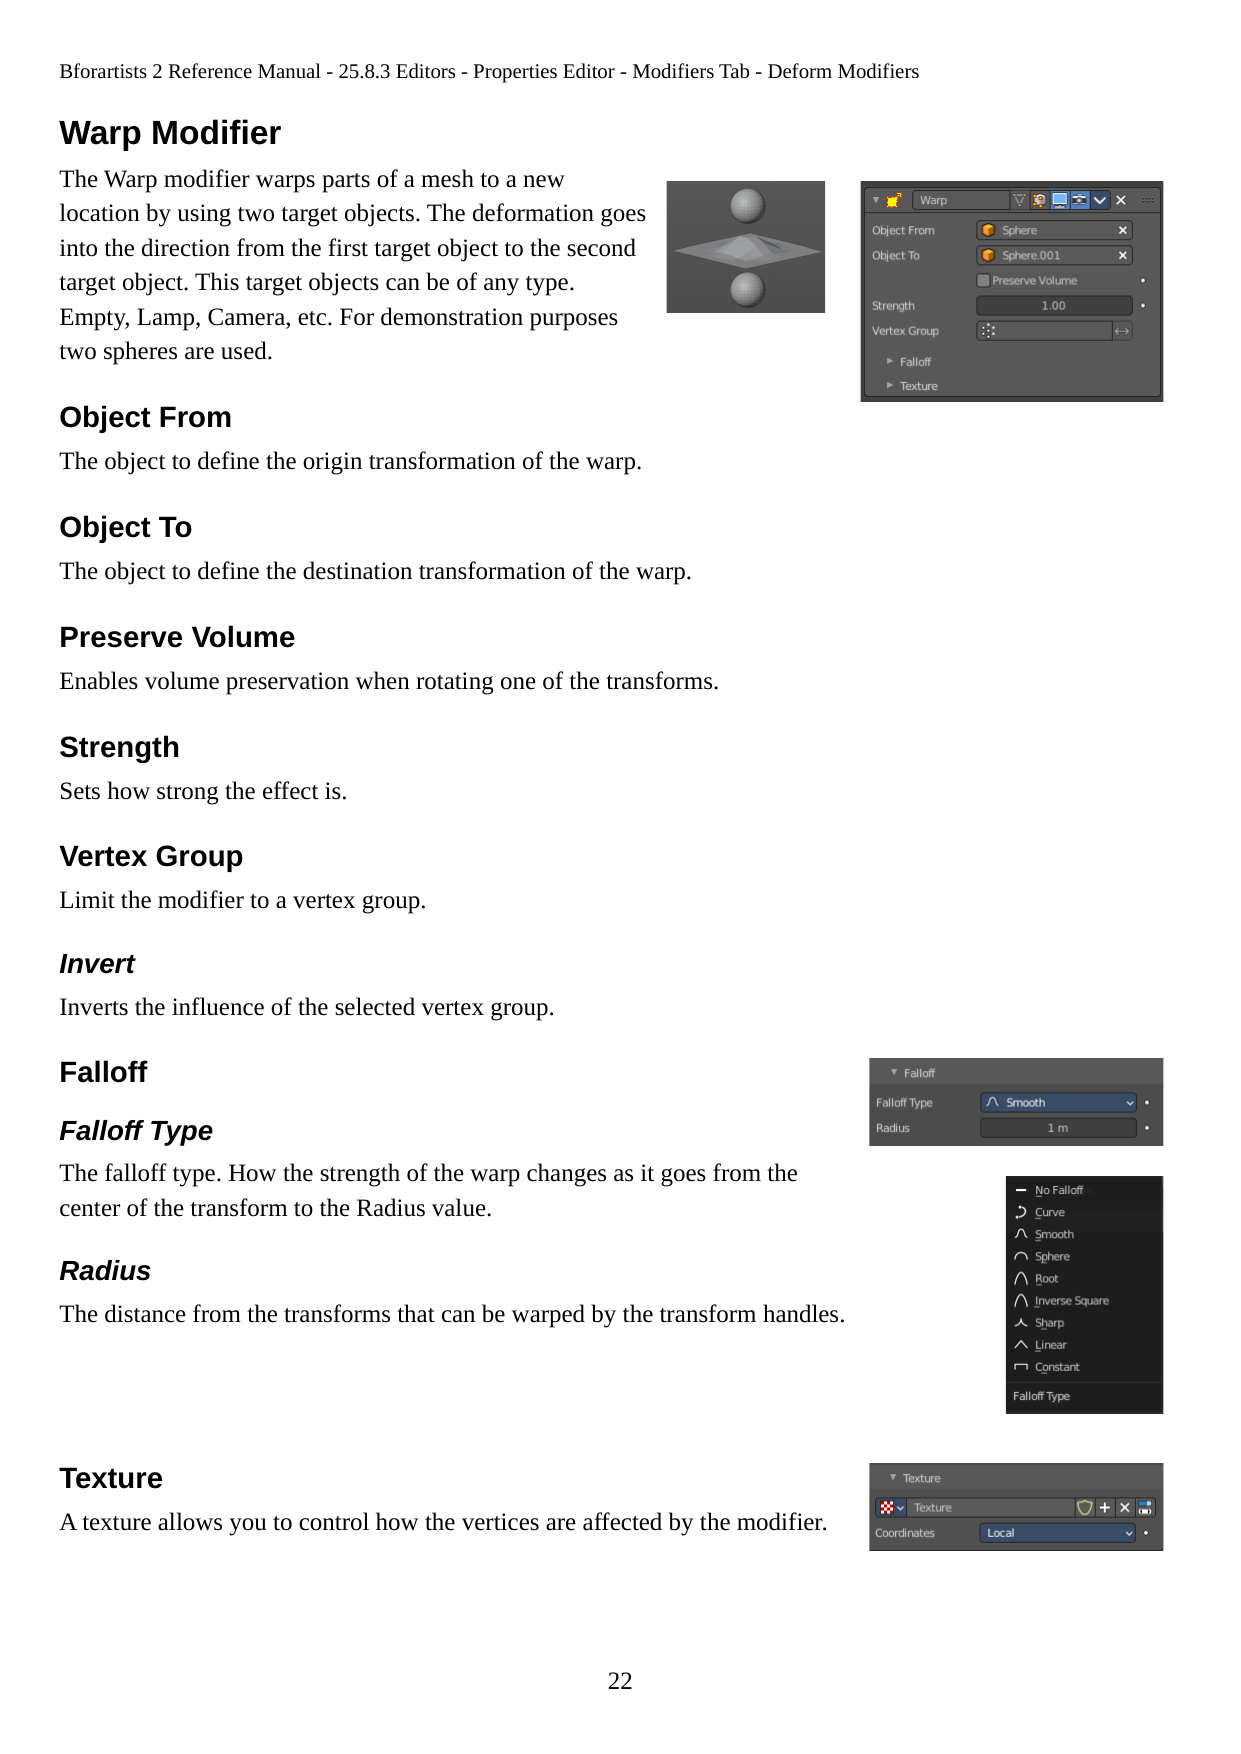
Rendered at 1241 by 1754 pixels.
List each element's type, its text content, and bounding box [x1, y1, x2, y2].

text Enables volume preservation when rotating one of the transforms. [59, 666, 1181, 694]
subtitle Preserve Volume [59, 619, 1181, 653]
subtitle Texture [59, 1461, 1181, 1494]
picture [860, 181, 1164, 402]
text The distance from the transforms that can be warped by the transform handles. [59, 1299, 1005, 1327]
subtitle Radius [59, 1254, 1005, 1286]
picture [869, 1463, 1164, 1551]
subtitle Strength [59, 729, 1181, 763]
subtitle Falloff Type [59, 1114, 869, 1146]
subtitle [1164, 1254, 1181, 1286]
text The object to define the destination transformation of the warp. [59, 556, 1181, 585]
picture [1005, 1176, 1164, 1414]
subtitle Warp Modifier [59, 113, 1181, 151]
subtitle Falloff [59, 1055, 1181, 1089]
subtitle [1164, 1114, 1181, 1146]
text Sets how strong the effect is. [59, 776, 1181, 804]
subtitle Object To [59, 510, 1181, 543]
subtitle Invert [59, 947, 1181, 979]
subtitle Object From [59, 400, 1181, 433]
text The object to define the origin transformation of the warp. [59, 446, 1181, 475]
text A texture allows you to control how the vertices are affected by the modifier. [59, 1507, 869, 1536]
picture [869, 1058, 1164, 1146]
text The Warp modifier warps parts of a mesh to a new location by using two target objects. The deformation goes into the direction from the first target object to the second target object. This target objects can be of any type. Empty, Lamp, Camera, etc. For demonstration purposes two spheres are used. [59, 164, 1181, 365]
picture [666, 181, 826, 313]
text Inverts the influence of the selected vertex group. [59, 992, 1181, 1020]
subtitle Vertex Group [59, 839, 1181, 873]
text Limit the modifier to a vertex group. [59, 886, 1181, 914]
text The falloff type. How the strength of the warp changes as it goes from the center of the transform to the Radius value. [59, 1158, 1181, 1222]
